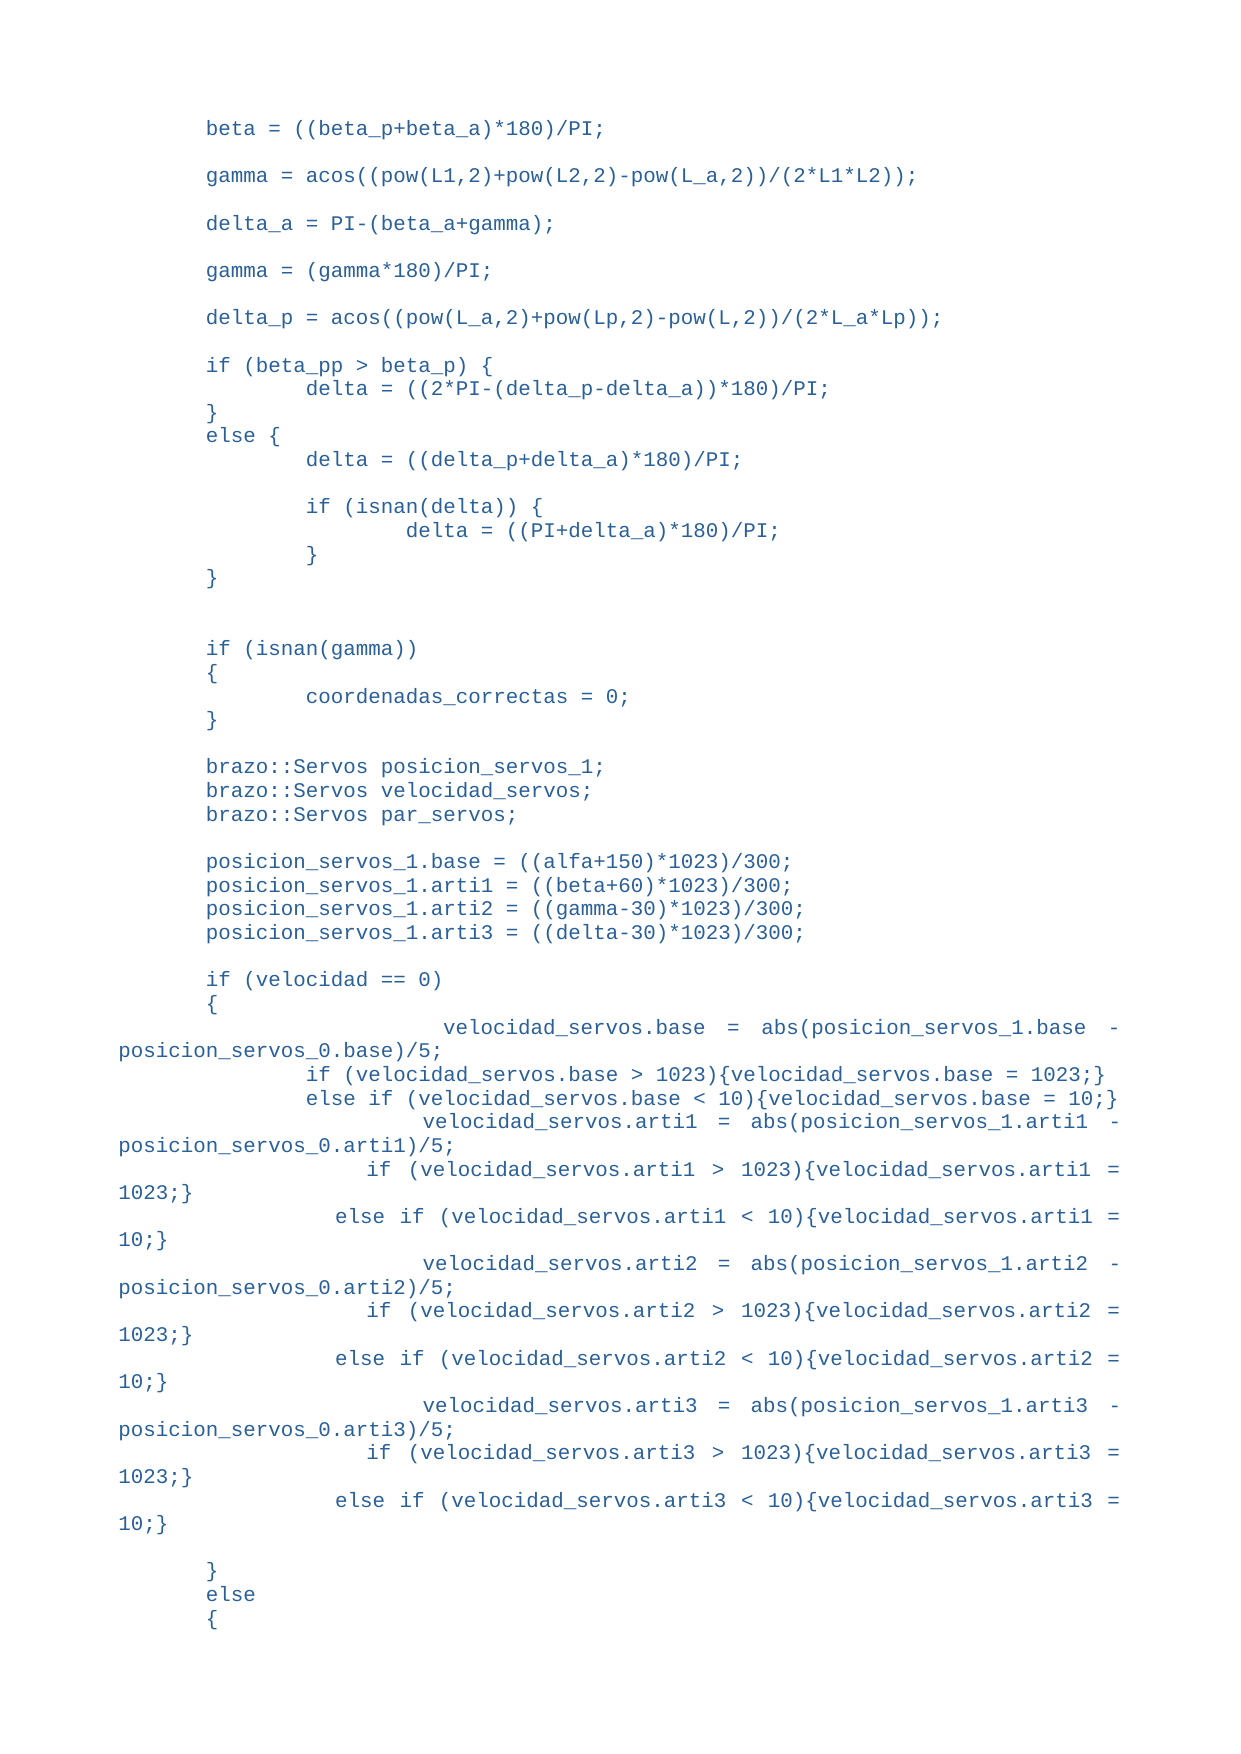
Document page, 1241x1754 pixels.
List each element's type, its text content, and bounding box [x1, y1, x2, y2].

text brazo::Servos velocidad_servos; [118, 780, 1122, 804]
text else if (velocidad_servos.arti1 < 10){velocidad_servos.arti1 = 10;} [118, 1206, 1122, 1253]
text delta = ((PI+delta_a)*180)/PI; [118, 520, 1122, 544]
text else { [118, 426, 1122, 449]
text } [118, 1561, 1122, 1584]
text } [118, 567, 1122, 591]
text if (isnan(gamma)) [118, 638, 1122, 662]
text beta = ((beta_p+beta_a)*180)/PI; [118, 118, 1122, 142]
text delta_p = acos((pow(L_a,2)+pow(Lp,2)-pow(L,2))/(2*L_a*Lp)); [118, 307, 1122, 331]
text if (isnan(delta)) { [118, 496, 1122, 520]
text posicion_servos_1.arti3 = ((delta-30)*1023)/300; [118, 922, 1122, 946]
text } [118, 544, 1122, 567]
text velocidad_servos.arti2 = abs(posicion_servos_1.arti2 - posicion_servos_0.arti2)/5; [118, 1253, 1122, 1300]
text else if (velocidad_servos.arti3 < 10){velocidad_servos.arti3 = 10;} [118, 1489, 1122, 1537]
text if (velocidad_servos.arti2 > 1023){velocidad_servos.arti2 = 1023;} [118, 1300, 1122, 1348]
text else if (velocidad_servos.arti2 < 10){velocidad_servos.arti2 = 10;} [118, 1348, 1122, 1395]
text } [118, 709, 1122, 733]
text else [118, 1584, 1122, 1608]
text posicion_servos_1.arti1 = ((beta+60)*1023)/300; [118, 875, 1122, 898]
text coordenadas_correctas = 0; [118, 686, 1122, 709]
text { [118, 993, 1122, 1017]
text velocidad_servos.arti1 = abs(posicion_servos_1.arti1 - posicion_servos_0.arti1)/5; [118, 1111, 1122, 1158]
text brazo::Servos posicion_servos_1; [118, 757, 1122, 780]
text { [118, 662, 1122, 686]
text gamma = (gamma*180)/PI; [118, 260, 1122, 284]
text gamma = acos((pow(L1,2)+pow(L2,2)-pow(L_a,2))/(2*L1*L2)); [118, 165, 1122, 189]
text } [118, 402, 1122, 426]
text delta_a = PI-(beta_a+gamma); [118, 213, 1122, 236]
text delta = ((delta_p+delta_a)*180)/PI; [118, 449, 1122, 473]
text posicion_servos_1.arti2 = ((gamma-30)*1023)/300; [118, 898, 1122, 922]
text { [118, 1608, 1122, 1631]
text if (velocidad_servos.base > 1023){velocidad_servos.base = 1023;} [118, 1064, 1122, 1088]
text velocidad_servos.base = abs(posicion_servos_1.base - posicion_servos_0.base)/5; [118, 1017, 1122, 1064]
text posicion_servos_1.base = ((alfa+150)*1023)/300; [118, 851, 1122, 875]
text brazo::Servos par_servos; [118, 804, 1122, 827]
text velocidad_servos.arti3 = abs(posicion_servos_1.arti3 - posicion_servos_0.arti3)/5; [118, 1395, 1122, 1442]
text delta = ((2*PI-(delta_p-delta_a))*180)/PI; [118, 378, 1122, 402]
text if (beta_pp > beta_p) { [118, 354, 1122, 378]
text if (velocidad == 0) [118, 969, 1122, 993]
text if (velocidad_servos.arti1 > 1023){velocidad_servos.arti1 = 1023;} [118, 1158, 1122, 1206]
text else if (velocidad_servos.base < 10){velocidad_servos.base = 10;} [118, 1088, 1122, 1111]
text if (velocidad_servos.arti3 > 1023){velocidad_servos.arti3 = 1023;} [118, 1442, 1122, 1489]
